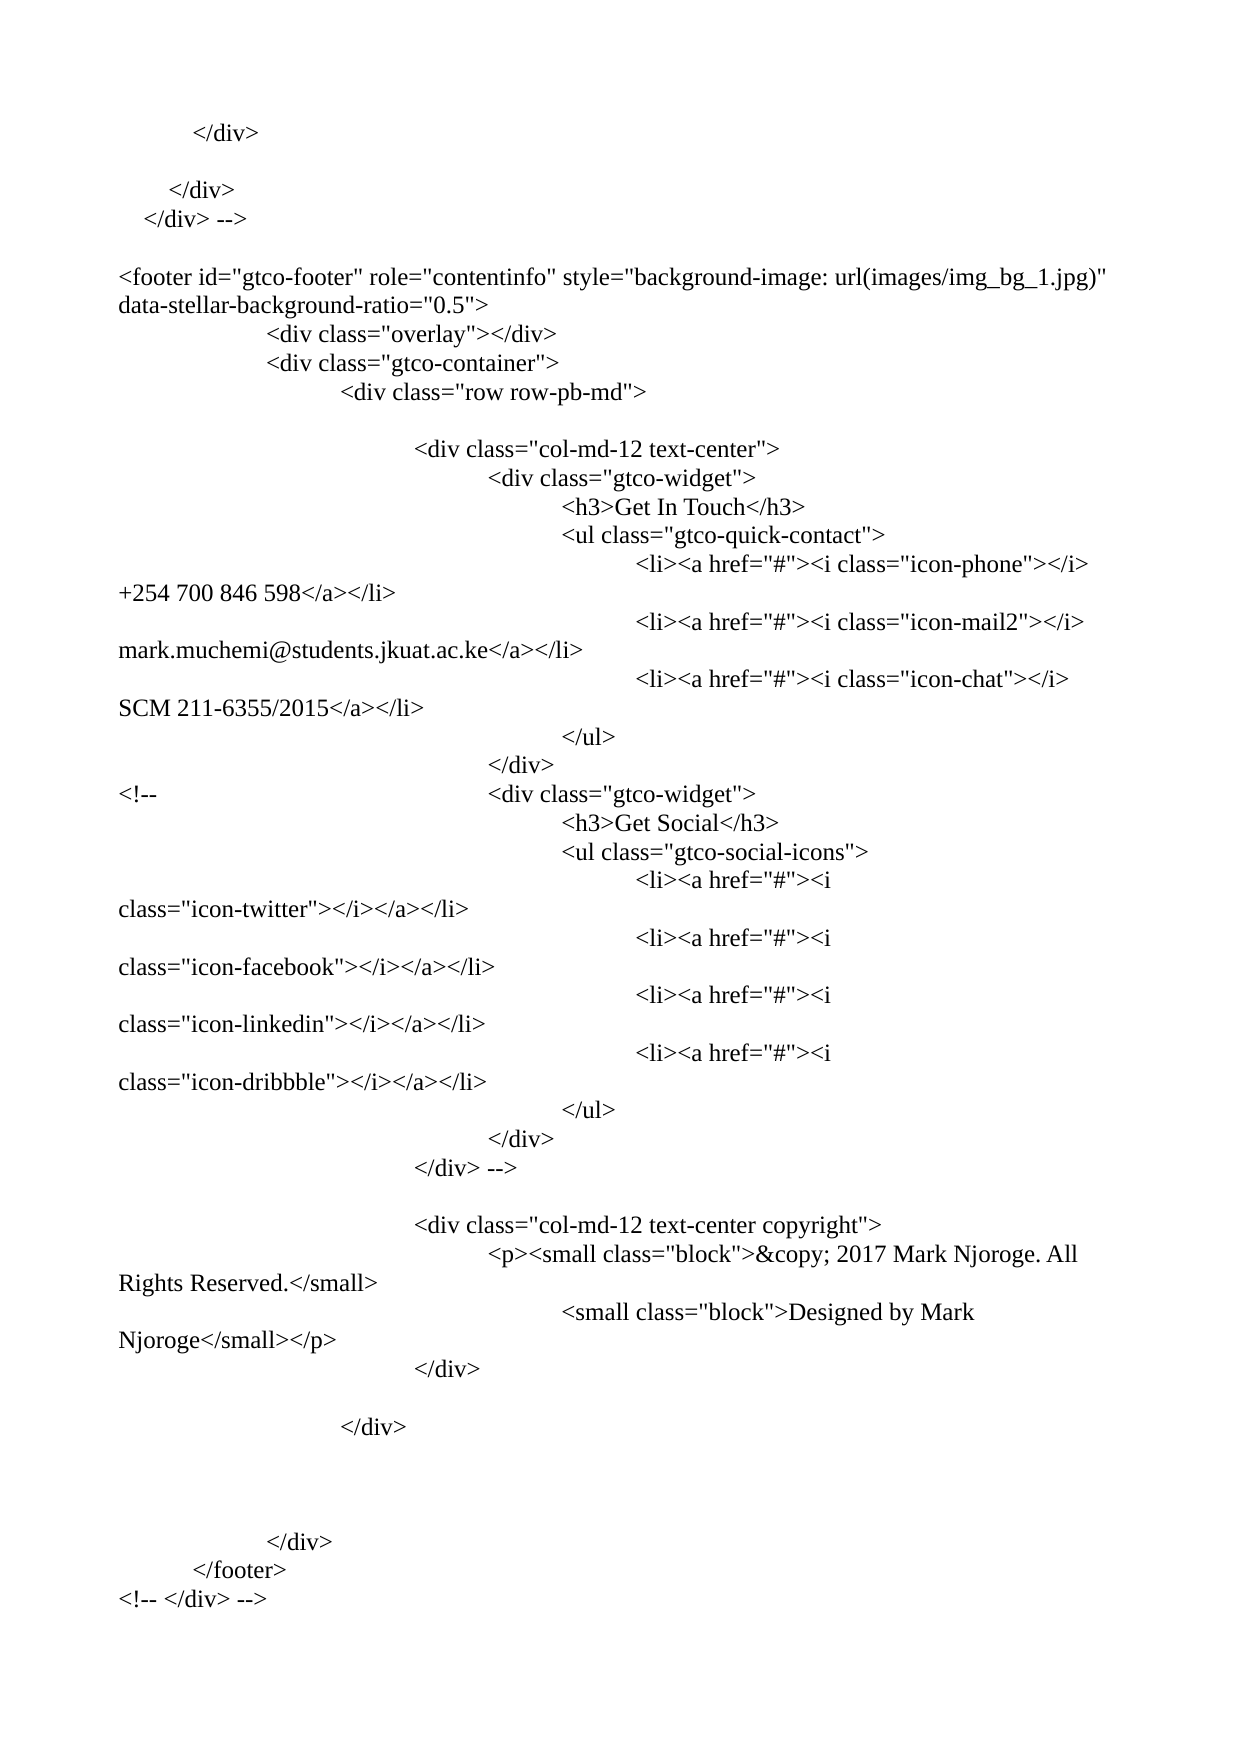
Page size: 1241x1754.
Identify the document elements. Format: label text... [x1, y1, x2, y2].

text <h3>Get Social</h3> [118, 808, 1122, 837]
text </div> --> [118, 1153, 1122, 1182]
text <li><a href="#"><i class="icon-facebook"></i></a></li> [118, 923, 1122, 981]
text <div class="gtco-widget"> [118, 463, 1122, 492]
text <li><a href="#"><i class="icon-linkedin"></i></a></li> [118, 981, 1122, 1038]
text </div> [118, 1124, 1122, 1153]
text </div> [118, 751, 1122, 779]
text <h3>Get In Touch</h3> [118, 492, 1122, 521]
text <div class="gtco-container"> [118, 348, 1122, 377]
text </div> [118, 1527, 1122, 1556]
text </div> [118, 118, 1122, 147]
text </div> [118, 176, 1122, 204]
text <li><a href="#"><i class="icon-mail2"></i> mark.muchemi@students.jkuat.ac.ke</a></li> [118, 607, 1122, 664]
text <div class="overlay"></div> [118, 319, 1122, 348]
text <li><a href="#"><i class="icon-phone"></i> +254 700 846 598</a></li> [118, 549, 1122, 607]
text <div class="row row-pb-md"> [118, 377, 1122, 406]
text <div class="col-md-12 text-center copyright"> [118, 1211, 1122, 1239]
text <ul class="gtco-social-icons"> [118, 837, 1122, 866]
text <li><a href="#"><i class="icon-dribbble"></i></a></li> [118, 1038, 1122, 1096]
text </ul> [118, 1096, 1122, 1124]
text <footer id="gtco-footer" role="contentinfo" style="background-image: url(images/img_bg_1.jpg)" data-stellar-background-ratio="0.5"> [118, 262, 1122, 319]
text <small class="block">Designed by Mark Njoroge</small></p> [118, 1297, 1122, 1354]
text <ul class="gtco-quick-contact"> [118, 521, 1122, 549]
text <li><a href="#"><i class="icon-twitter"></i></a></li> [118, 866, 1122, 923]
text </div> [118, 1354, 1122, 1383]
text </div> --> [118, 204, 1122, 233]
text <!-- <div class="gtco-widget"> [118, 779, 1122, 808]
text </footer> [118, 1556, 1122, 1584]
text </div> [118, 1412, 1122, 1441]
text <div class="col-md-12 text-center"> [118, 434, 1122, 463]
text <li><a href="#"><i class="icon-chat"></i> SCM 211-6355/2015</a></li> [118, 664, 1122, 722]
text <!-- </div> --> [118, 1584, 1122, 1613]
text <p><small class="block">&copy; 2017 Mark Njoroge. All Rights Reserved.</small> [118, 1239, 1122, 1297]
text </ul> [118, 722, 1122, 751]
